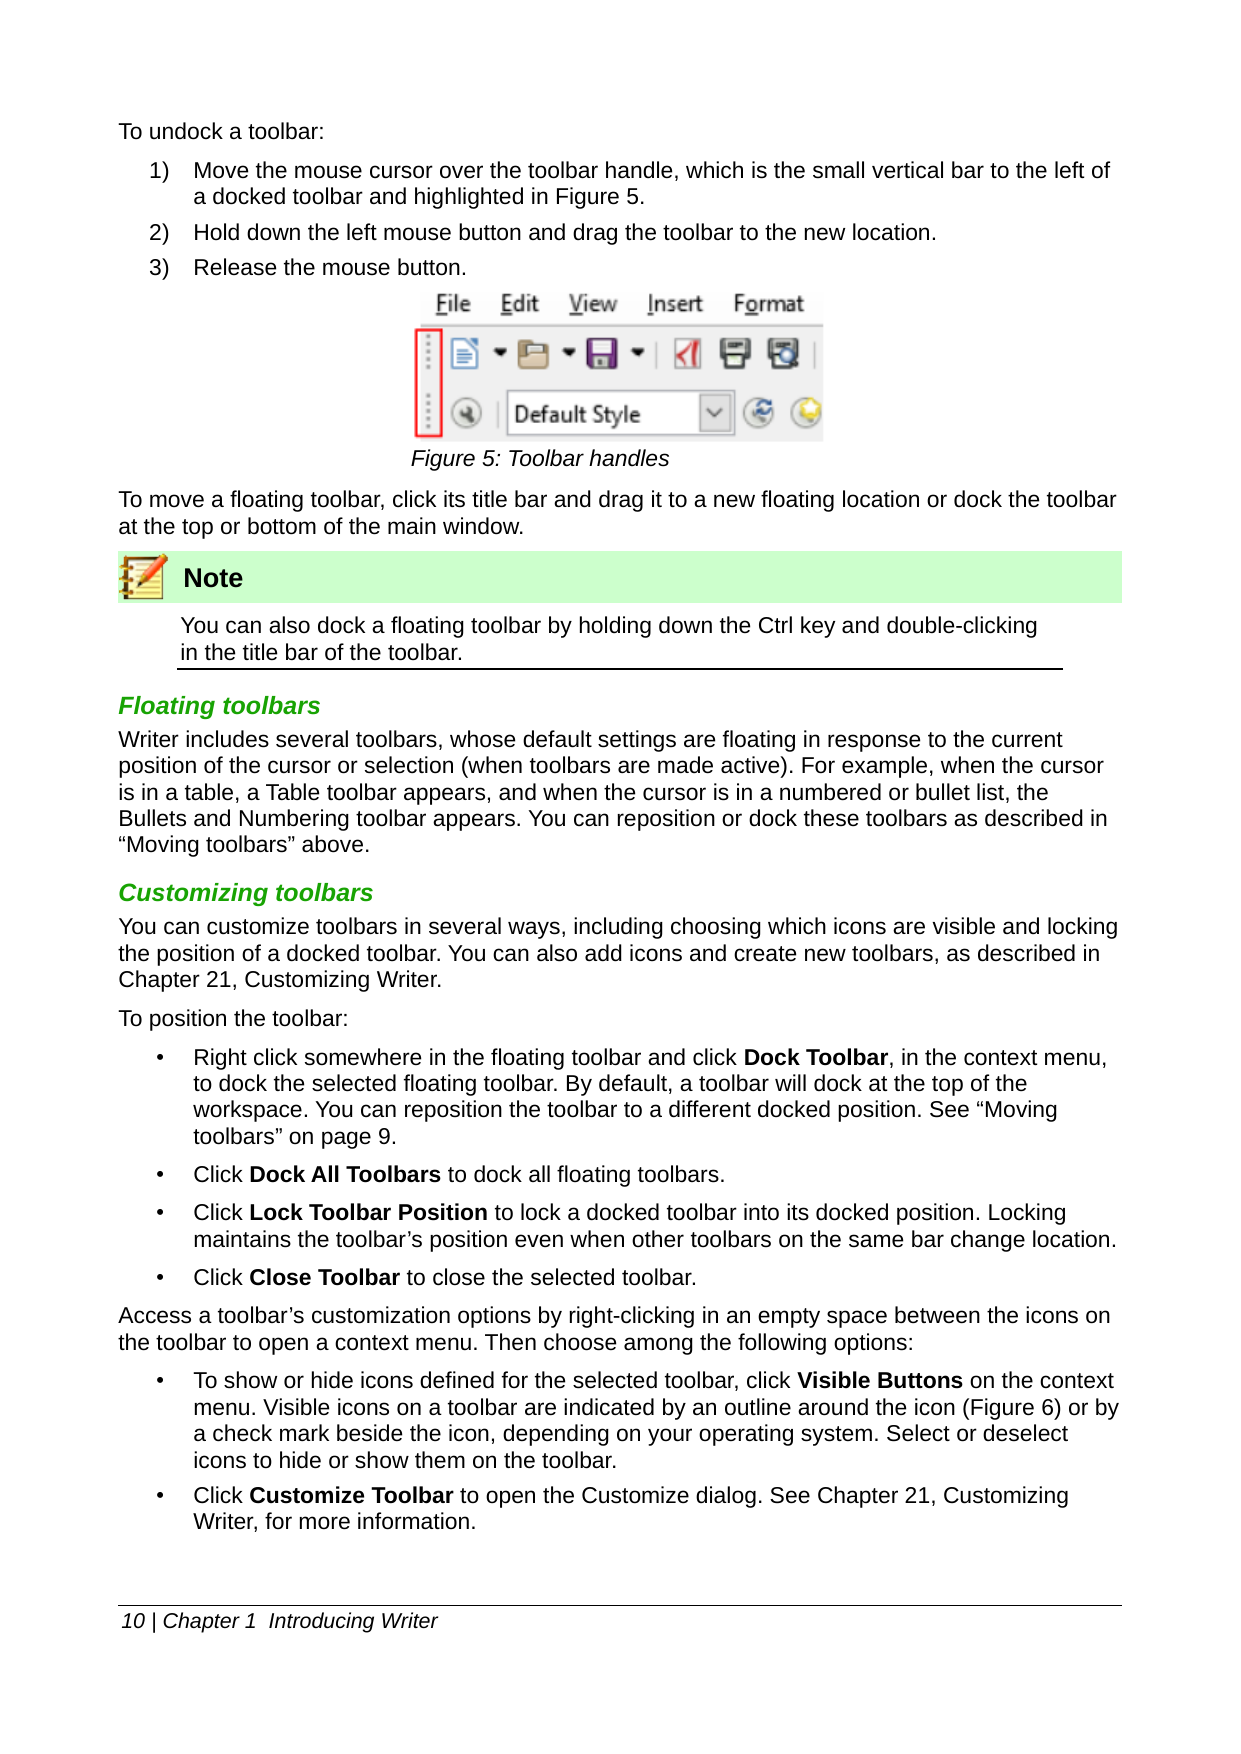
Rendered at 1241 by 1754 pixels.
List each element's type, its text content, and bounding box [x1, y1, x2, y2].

text You can also dock a floating toolbar by holding down the Ctrl key and double-clicking in the title bar of the toolbar. [177, 609, 1063, 668]
list Click Dock All Toolbars to dock all floating toolbars. [156, 1161, 1122, 1187]
text To move a floating toolbar, click its title bar and drag it to a new floating location or dock the toolbar at the top or bottom of the main window. [118, 486, 1122, 539]
subtitle Note [118, 551, 1122, 603]
list Click Close Toolbar to close the selected toolbar. [156, 1264, 1122, 1290]
text To position the toolbar: [118, 1005, 1122, 1031]
list To show or hide icons defined for the selected toolbar, click Visible Buttons on the context menu. Visible icons on a toolbar are indicated by an outline around the icon (Figure 6) or by a check mark beside the icon, depending on your operating system. Select or deselect icons to hide or show them on the toolbar. [156, 1367, 1122, 1473]
list To undock a toolbar: [118, 118, 1122, 144]
text Writer includes several toolbars, whose default settings are floating in response to the current position of the cursor or selection (when toolbars are made active). For example, when the cursor is in a table, a Table toolbar appears, and when the cursor is in a numbered or bullet list, the Bullets and Numbering toolbar appears. You can reposition or dock these toolbars as described in “Moving toolbars” above. [118, 726, 1122, 858]
list Move the mouse cursor over the toolbar handle, which is the small vertical bar to the left of a docked toolbar and highlighted in Figure 5. [169, 157, 1122, 210]
list Click Lock Toolbar Position to lock a docked toolbar into its docked position. Locking maintains the toolbar’s position even when other toolbars on the same bar change location. [156, 1199, 1122, 1252]
subtitle Customizing toolbars [118, 878, 1122, 907]
picture [410, 292, 825, 445]
subtitle Floating toolbars [118, 691, 1122, 720]
text Access a toolbar’s customization options by right-clicking in an empty space between the icons on the toolbar to open a context menu. Then choose among the following options: [118, 1302, 1122, 1355]
picture [119, 552, 170, 603]
list Hold down the left mouse button and drag the toolbar to the new location. [169, 218, 1122, 245]
list Click Customize Toolbar to open the Customize dialog. See Chapter 21, Customizing Writer, for more information. [156, 1482, 1122, 1534]
text You can customize toolbars in several ways, including choosing which icons are visible and locking the position of a docked toolbar. You can also add icons and create new toolbars, as described in Chapter 21, Customizing Writer. [118, 913, 1122, 992]
list Right click somewhere in the floating toolbar and click Dock Toolbar, in the context menu, to dock the selected floating toolbar. By default, a toolbar will dock at the top of the workspace. You can reposition the toolbar to a different docked position. See “Moving toolbars” on page 9. [156, 1043, 1122, 1149]
list Release the mouse button. [169, 254, 1122, 280]
text Figure 5: Toolbar handles [411, 445, 830, 471]
